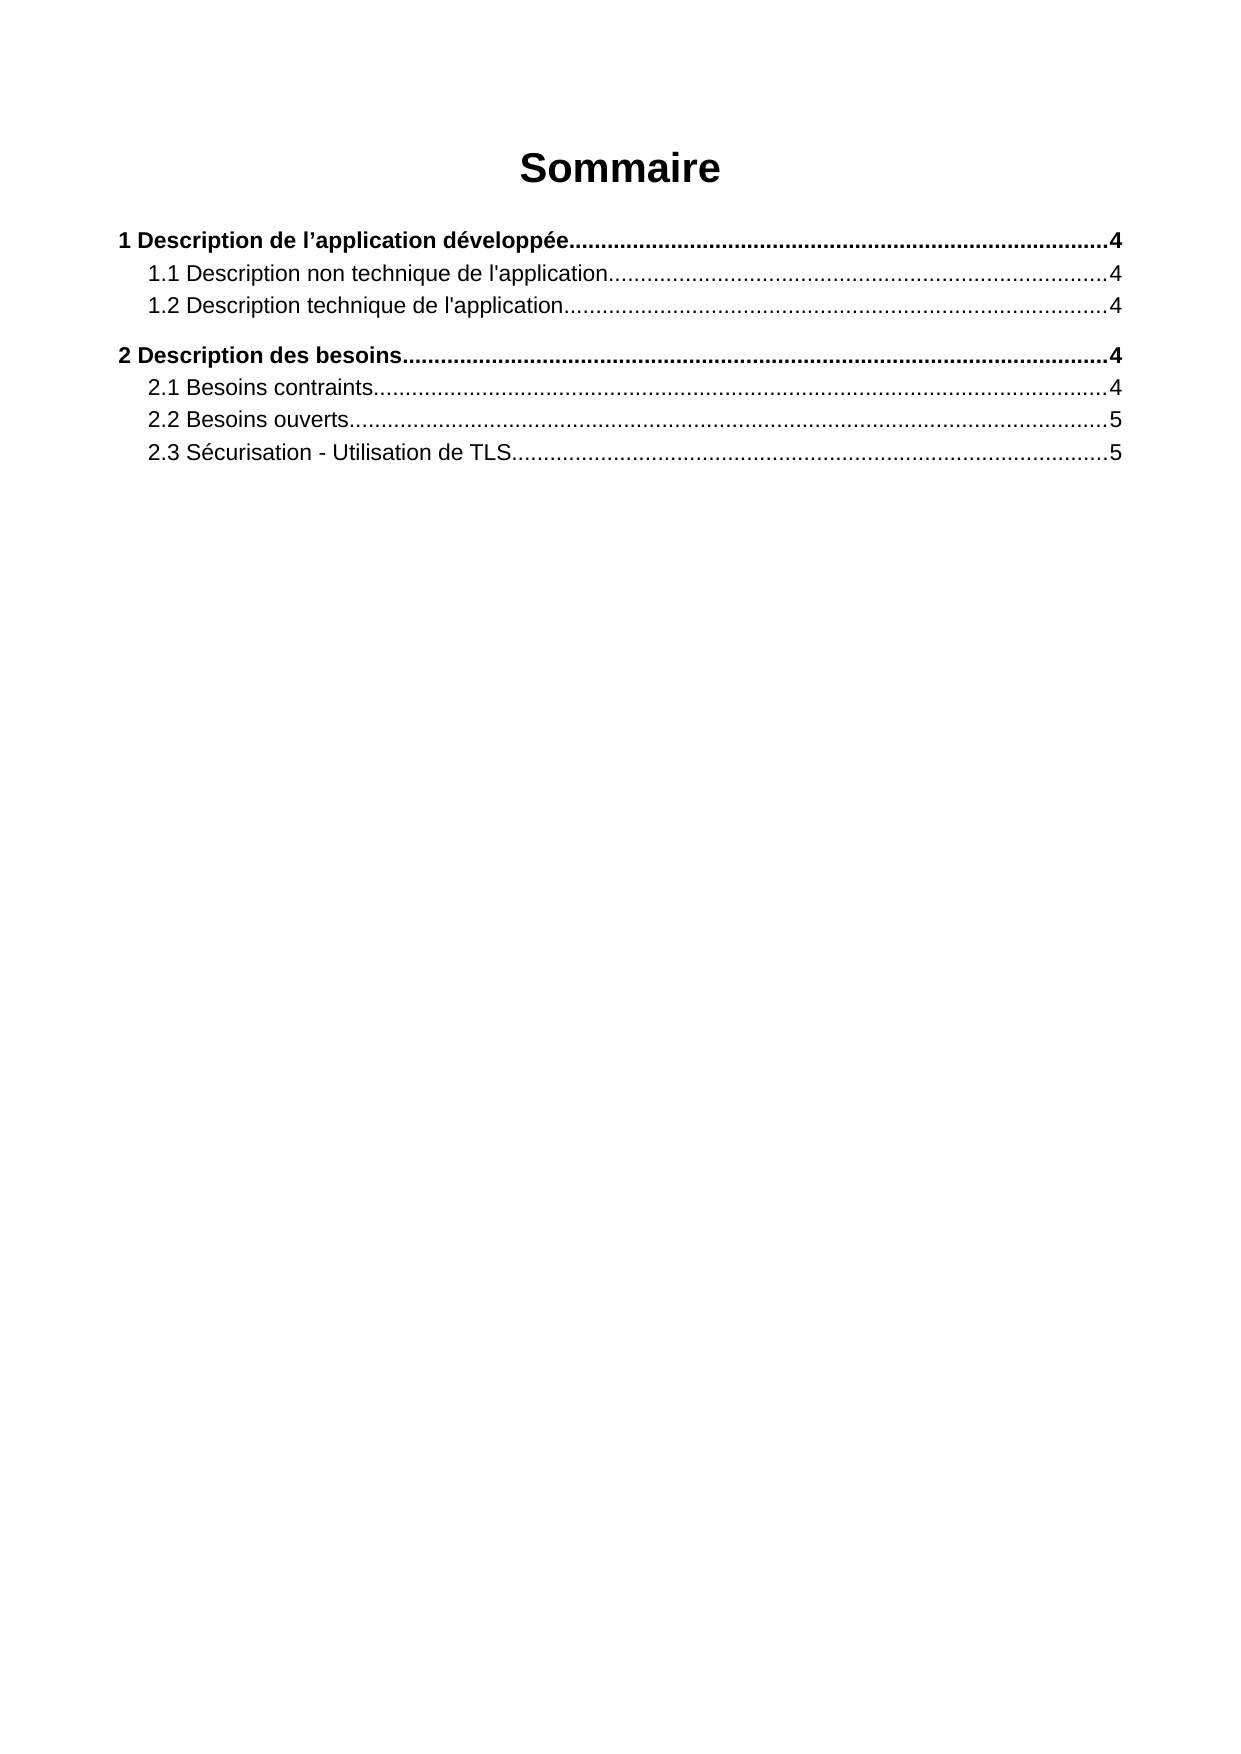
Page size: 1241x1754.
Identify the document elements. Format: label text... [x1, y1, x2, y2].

subtitle Sommaire [118, 143, 1122, 191]
text 1.2 Description technique de l'application 4 [148, 292, 1122, 318]
text 1.1 Description non technique de l'application 4 [148, 259, 1122, 286]
text 2.3 Sécurisation - Utilisation de TLS 5 [148, 439, 1122, 465]
text 1 Description de l’application développée 4 [118, 227, 1122, 253]
text 2.2 Besoins ouverts 5 [148, 406, 1122, 433]
text 2 Description des besoins 4 [118, 342, 1122, 368]
text 2.1 Besoins contraints 4 [148, 374, 1122, 400]
